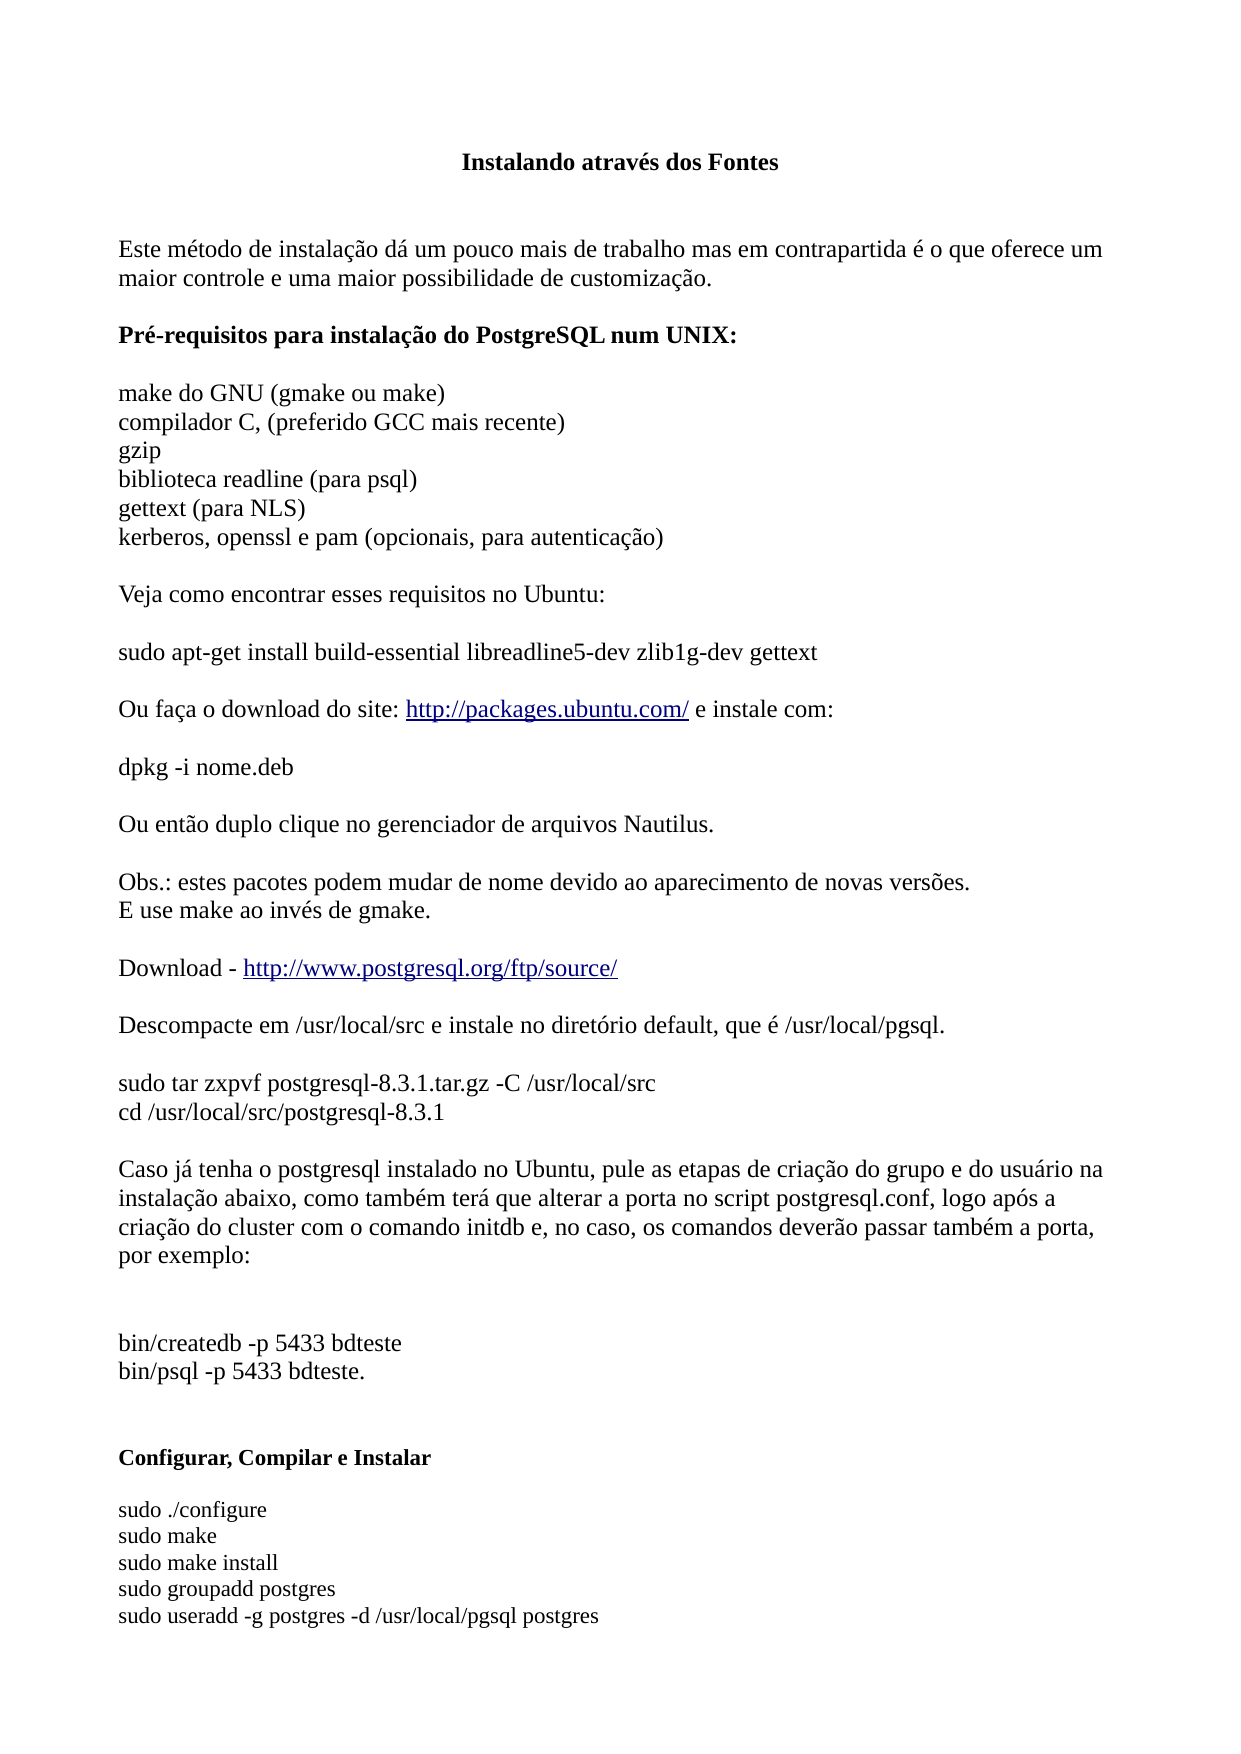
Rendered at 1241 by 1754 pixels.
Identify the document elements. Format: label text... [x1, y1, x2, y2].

text Instalando através dos Fontes [118, 147, 1122, 176]
text Configurar, Compilar e Instalar sudo ./configure sudo make sudo make install sudo groupadd postgres sudo useradd -g postgres -d /usr/local/pgsql postgres [118, 1443, 1122, 1628]
text bin/createdb -p 5433 bdteste bin/psql -p 5433 bdteste. [118, 1328, 1122, 1385]
text Este método de instalação dá um pouco mais de trabalho mas em contrapartida é o que oferece um maior controle e uma maior possibilidade de customização. Pré-requisitos para instalação do PostgreSQL num UNIX: make do GNU (gmake ou make) compilador C, (preferido GCC mais recente) gzip biblioteca readline (para psql) gettext (para NLS) kerberos, openssl e pam (opcionais, para autenticação) Veja como encontrar esses requisitos no Ubuntu: sudo apt-get install build-essential libreadline5-dev zlib1g-dev gettext Ou faça o download do site: http://packages.ubuntu.com/ e instale com: dpkg -i nome.deb Ou então duplo clique no gerenciador de arquivos Nautilus. Obs.: estes pacotes podem mudar de nome devido ao aparecimento de novas versões. E use make ao invés de gmake. Download - http://www.postgresql.org/ftp/source/ Descompacte em /usr/local/src e instale no diretório default, que é /usr/local/pgsql. sudo tar zxpvf postgresql-8.3.1.tar.gz -C /usr/local/src cd /usr/local/src/postgresql-8.3.1 Caso já tenha o postgresql instalado no Ubuntu, pule as etapas de criação do grupo e do usuário na instalação abaixo, como também terá que alterar a porta no script postgresql.conf, logo após a criação do cluster com o comando initdb e, no caso, os comandos deverão passar também a porta, por exemplo: [118, 234, 1122, 1269]
